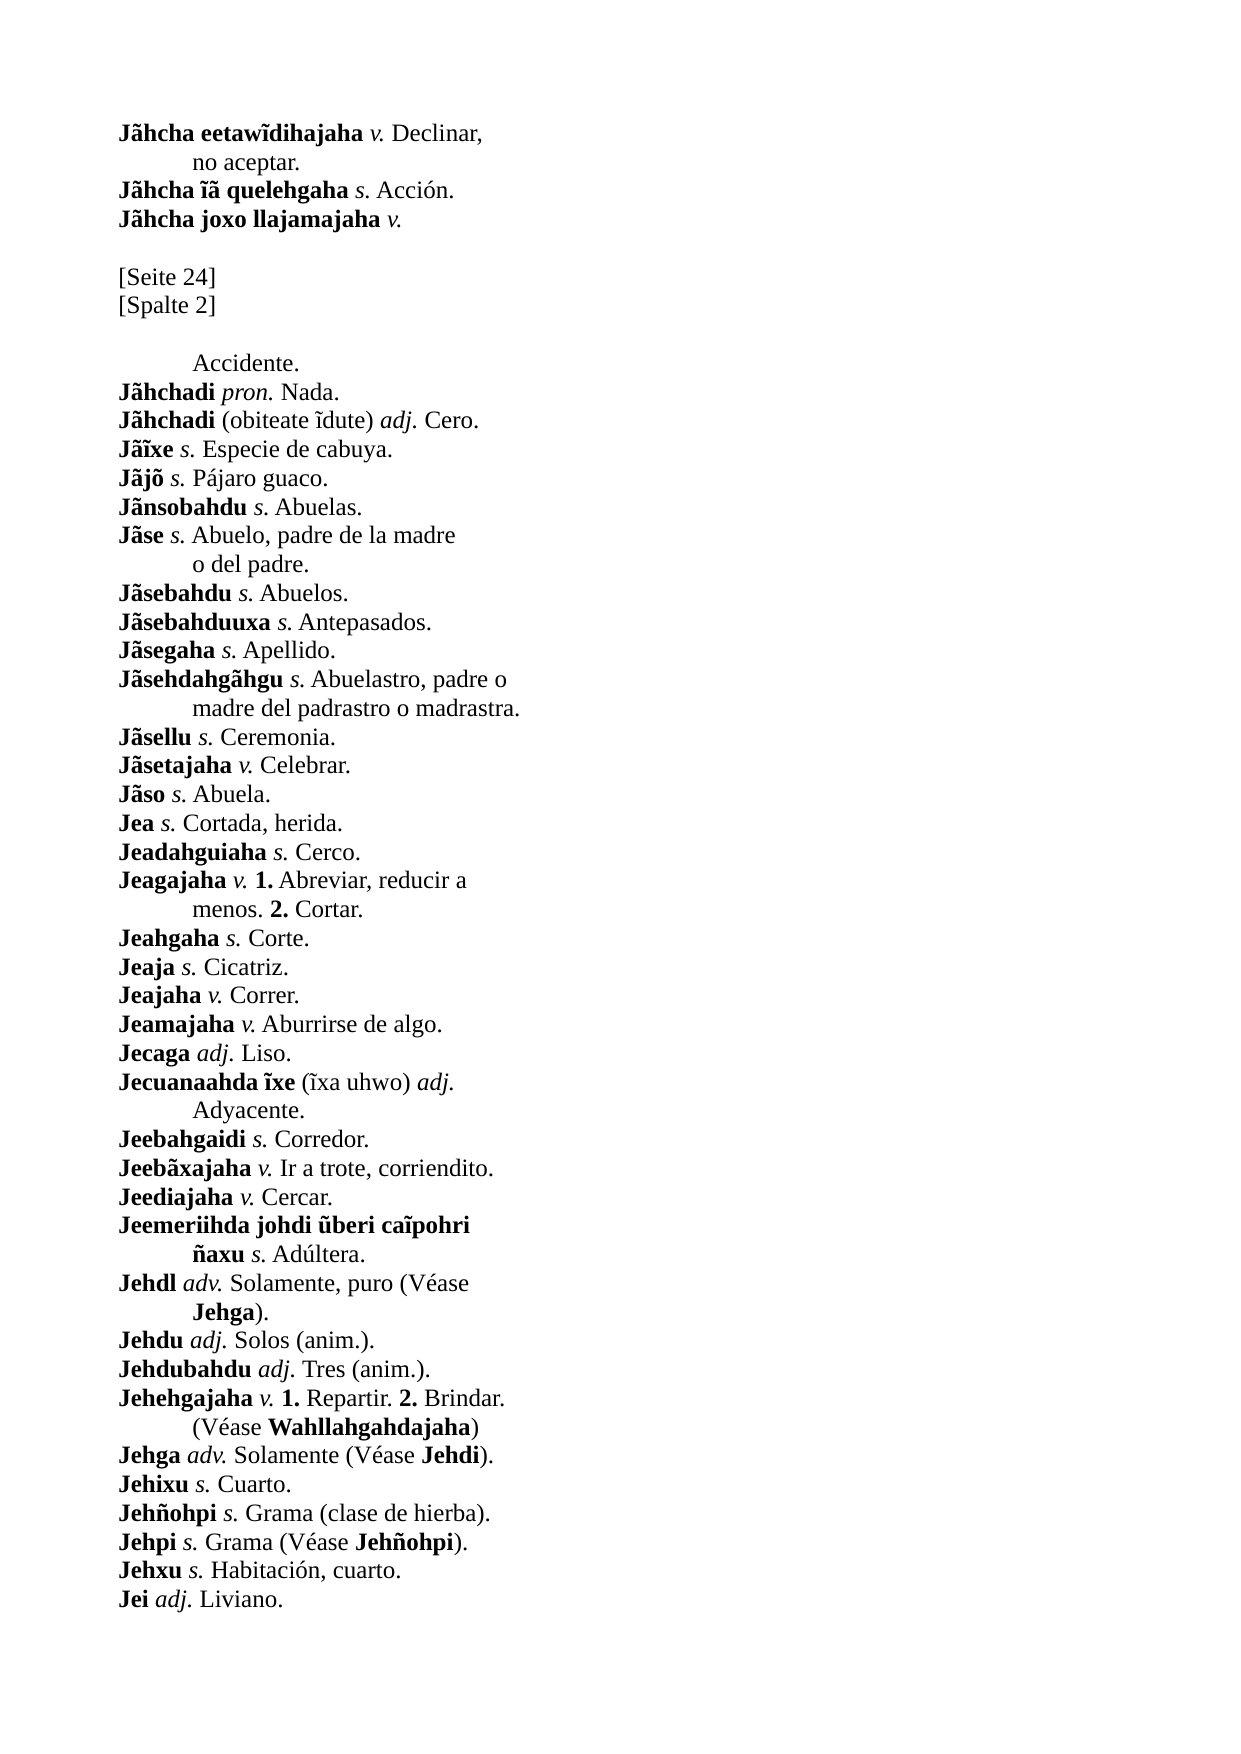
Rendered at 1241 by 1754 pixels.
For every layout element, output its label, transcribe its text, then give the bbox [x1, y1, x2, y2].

text Jãso s. Abuela. [118, 779, 1122, 808]
text Jãsegaha s. Apellido. [118, 636, 1122, 664]
text Jeajaha v. Correr. [118, 981, 1122, 1009]
text o del padre. [118, 549, 1122, 578]
text Jãĩxe s. Especie de cabuya. [118, 434, 1122, 463]
text Jãsellu s. Ceremonia. [118, 722, 1122, 751]
text Jeebahgaidi s. Corredor. [118, 1124, 1122, 1153]
text Jecaga adj. Liso. [118, 1038, 1122, 1067]
text Jãjõ s. Pájaro guaco. [118, 463, 1122, 492]
text Jãsetajaha v. Celebrar. [118, 751, 1122, 779]
text Jãhchadi (obiteate ĩdute) adj. Cero. [118, 406, 1122, 434]
text Jeemeriihda johdi ũberi caĩpohri [118, 1211, 1122, 1239]
text Jei adj. Liviano. [118, 1584, 1122, 1613]
text Jãsebahduuxa s. Antepasados. [118, 607, 1122, 636]
text Jeamajaha v. Aburrirse de algo. [118, 1009, 1122, 1038]
text Jehpi s. Grama (Véase Jehñohpi). [118, 1527, 1122, 1556]
text Jehixu s. Cuarto. [118, 1469, 1122, 1498]
text Jãsebahdu s. Abuelos. [118, 578, 1122, 607]
text no aceptar. [118, 147, 1122, 176]
text Jãnsobahdu s. Abuelas. [118, 492, 1122, 521]
text Jehdubahdu adj. Tres (anim.). [118, 1354, 1122, 1383]
text ñaxu s. Adúltera. [118, 1239, 1122, 1268]
text Jehdu adj. Solos (anim.). [118, 1326, 1122, 1354]
text Jecuanaahda ĩxe (ĩxa uhwo) adj. [118, 1067, 1122, 1096]
text madre del padrastro o madrastra. [118, 693, 1122, 722]
text Jehga adv. Solamente (Véase Jehdi). [118, 1441, 1122, 1469]
text [Seite 24] [118, 262, 1122, 291]
text Jehxu s. Habitación, cuarto. [118, 1556, 1122, 1584]
text Jehñohpi s. Grama (clase de hierba). [118, 1498, 1122, 1527]
text Jeagajaha v. 1. Abreviar, reducir a [118, 866, 1122, 894]
text Jeebãxajaha v. Ir a trote, corriendito. [118, 1153, 1122, 1182]
text Adyacente. [118, 1096, 1122, 1124]
text Jehdl adv. Solamente, puro (Véase [118, 1268, 1122, 1297]
text Jehehgajaha v. 1. Repartir. 2. Brindar. [118, 1383, 1122, 1412]
text Jeahgaha s. Corte. [118, 923, 1122, 952]
text Jãse s. Abuelo, padre de la madre [118, 521, 1122, 549]
text menos. 2. Cortar. [118, 894, 1122, 923]
text Jea s. Cortada, herida. [118, 808, 1122, 837]
text (Véase Wahllahgahdajaha) [118, 1412, 1122, 1441]
text Jeaja s. Cicatriz. [118, 952, 1122, 981]
text Jehga). [118, 1297, 1122, 1326]
text [Spalte 2] [118, 291, 1122, 319]
text Jãhchadi pron. Nada. [118, 377, 1122, 406]
text Jeadahguiaha s. Cerco. [118, 837, 1122, 866]
text Accidente. [118, 348, 1122, 377]
text Jãhcha eetawĩdihajaha v. Declinar, [118, 118, 1122, 147]
text Jãsehdahgãhgu s. Abuelastro, padre o [118, 664, 1122, 693]
text Jãhcha ĩã quelehgaha s. Acción. [118, 176, 1122, 204]
text Jeediajaha v. Cercar. [118, 1182, 1122, 1211]
text Jãhcha joxo llajamajaha v. [118, 204, 1122, 233]
